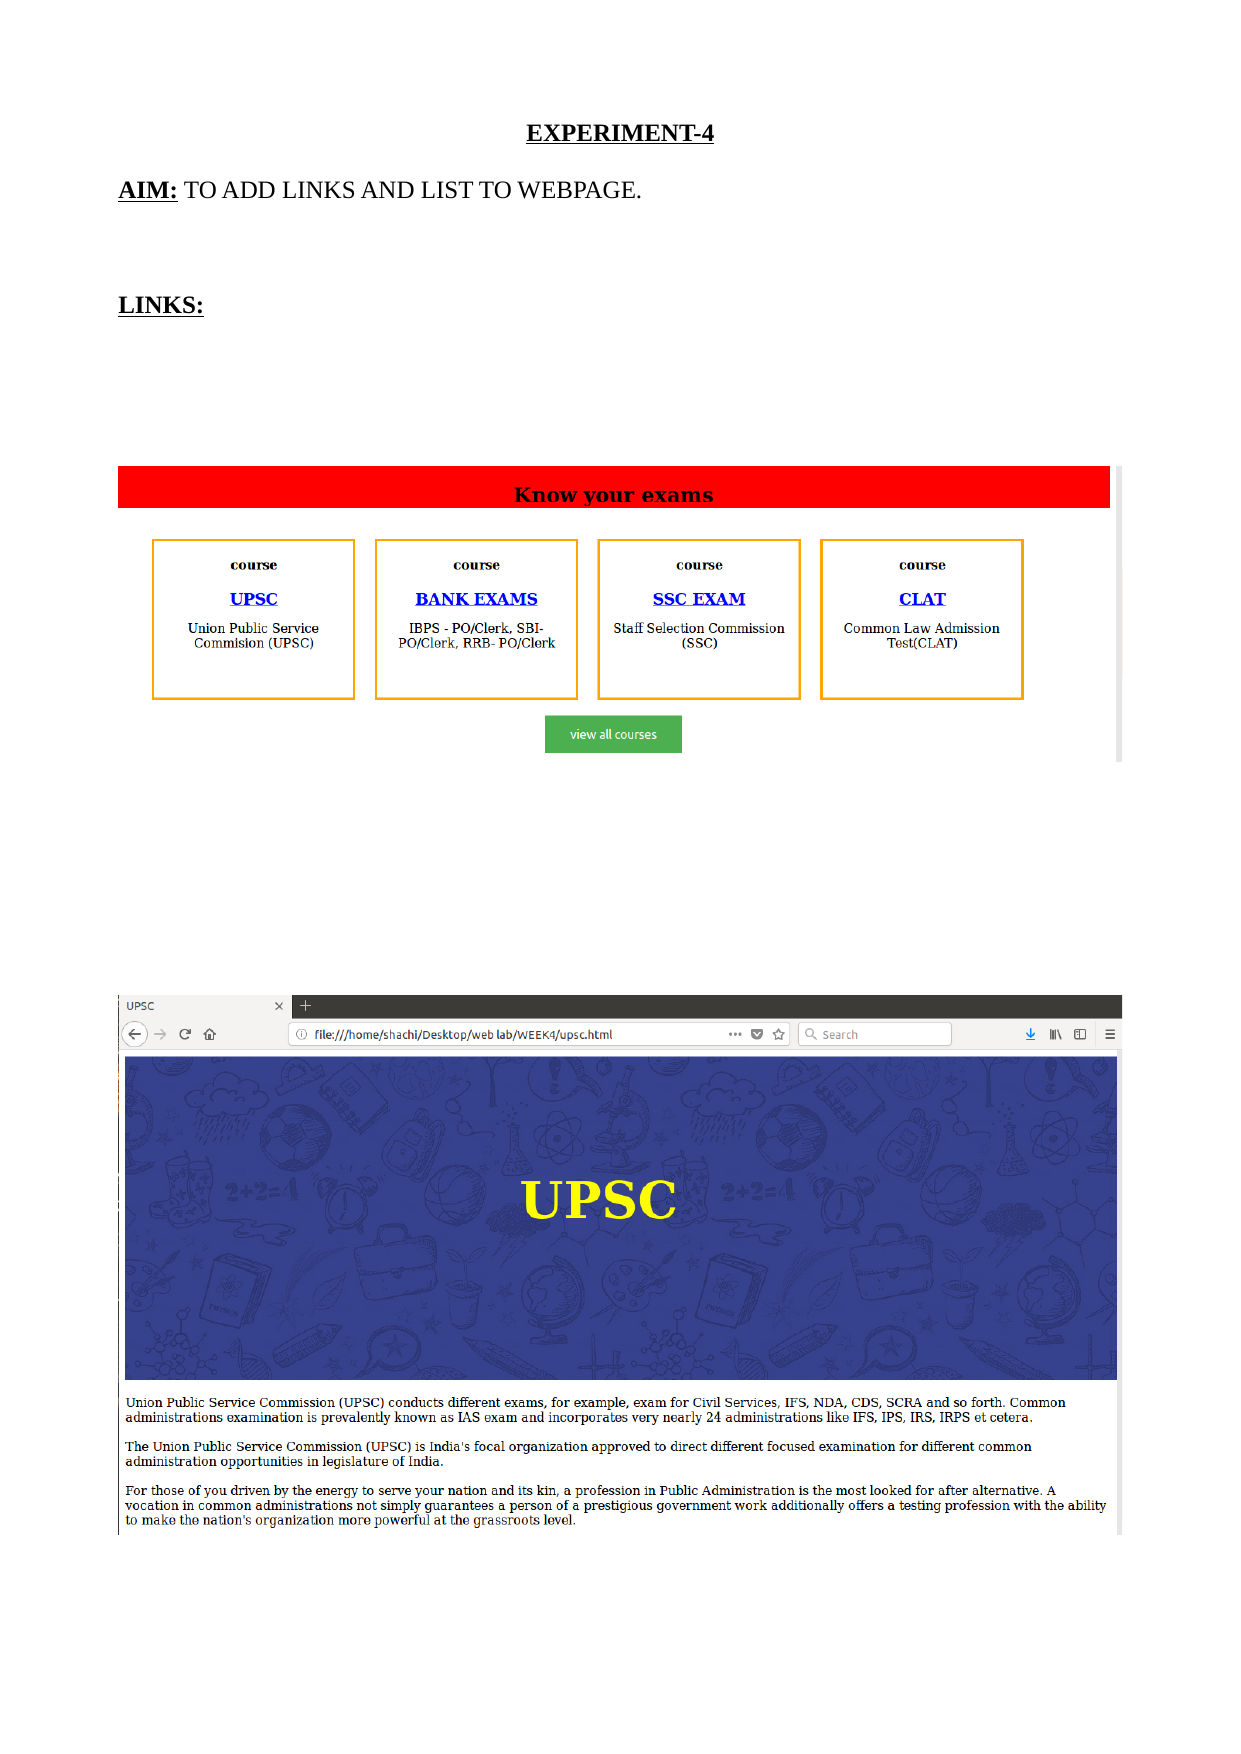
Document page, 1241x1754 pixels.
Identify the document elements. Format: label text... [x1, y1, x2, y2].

text AIM: TO ADD LINKS AND LIST TO WEBPAGE. [118, 176, 1122, 204]
text EXPERIMENT-4 [118, 118, 1122, 147]
picture [118, 995, 1123, 1535]
text LINKS: [118, 291, 1122, 319]
picture [118, 466, 1123, 762]
